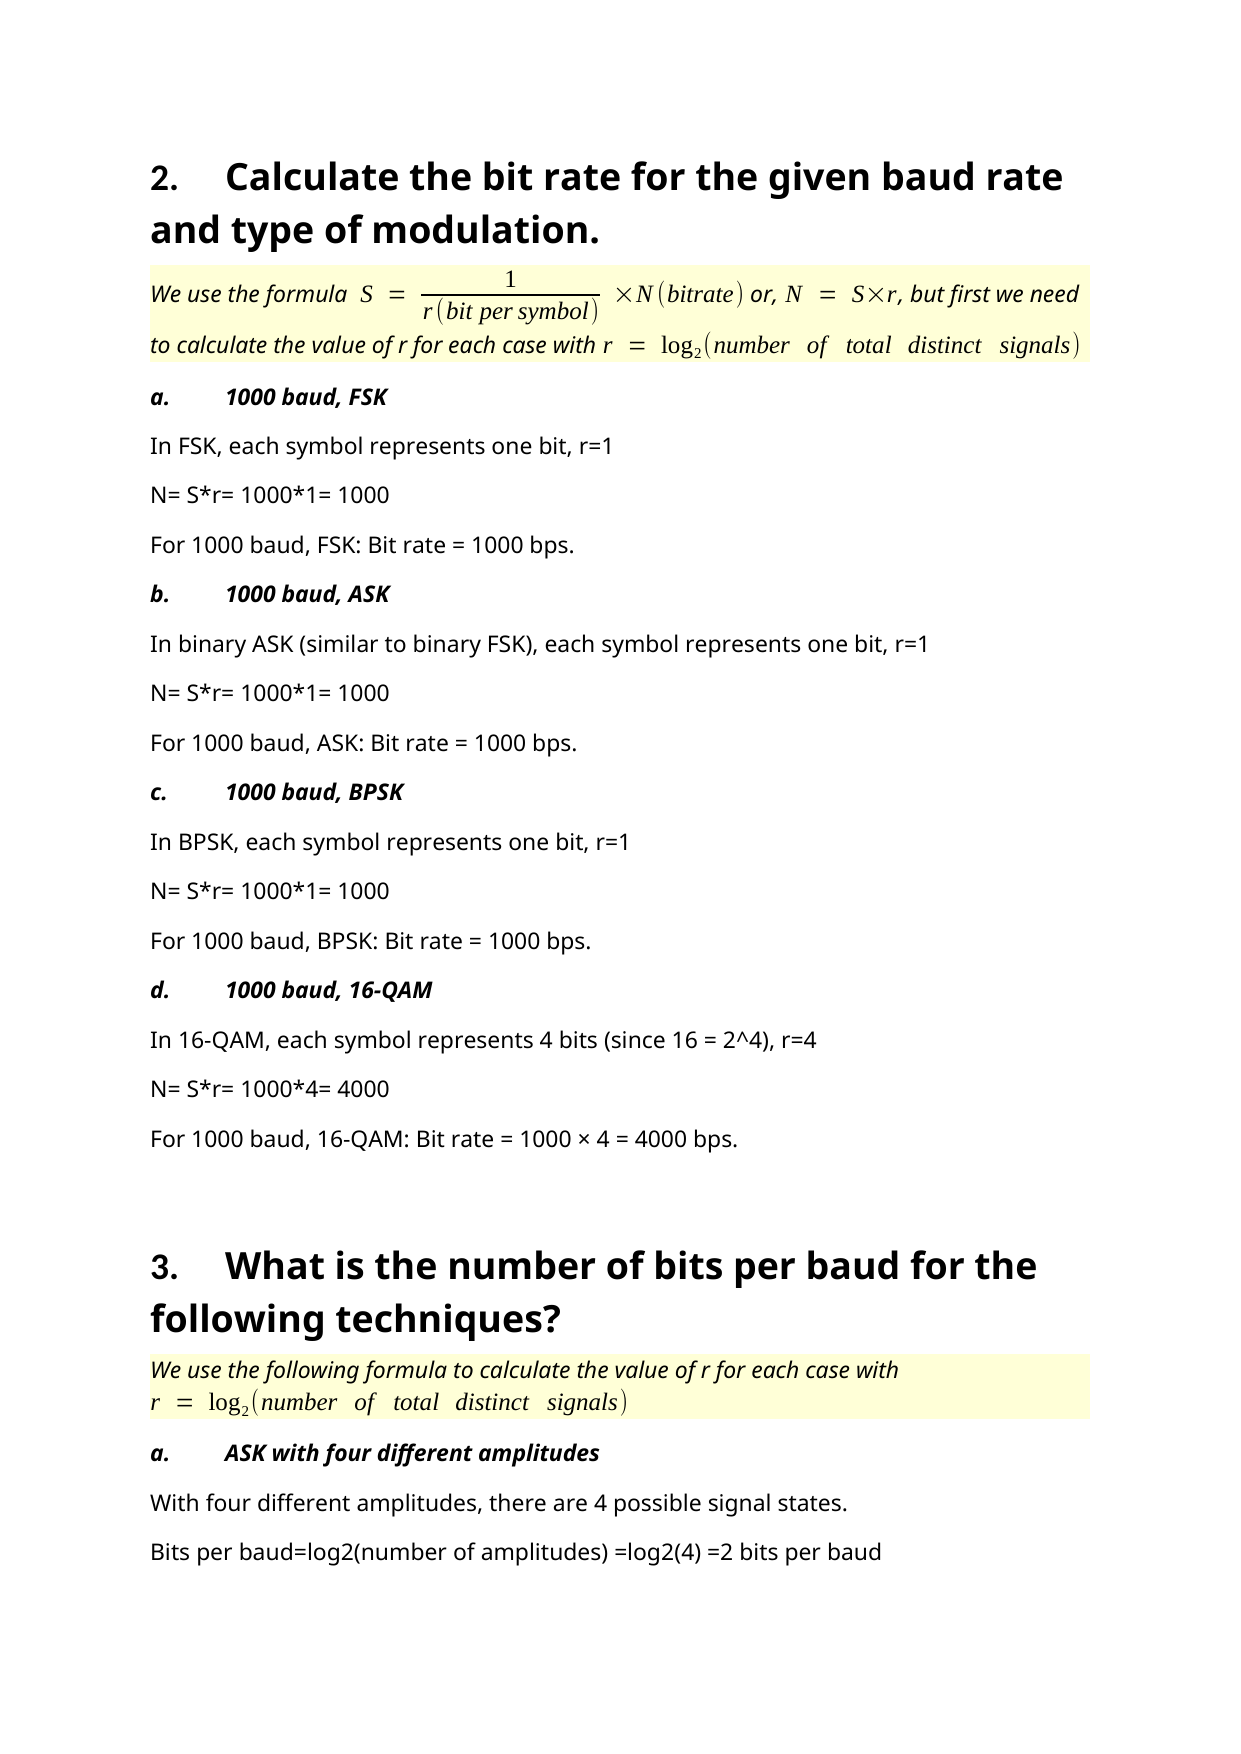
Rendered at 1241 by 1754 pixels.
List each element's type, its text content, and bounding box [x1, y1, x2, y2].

text N= S*r= 1000*1= 1000 [150, 677, 1090, 709]
text b. 1000 baud, ASK [150, 578, 1090, 610]
text For 1000 baud, FSK: Bit rate = 1000 bps. [150, 529, 1090, 560]
text a. ASK with four different amplitudes [150, 1437, 1090, 1469]
text For 1000 baud, BPSK: Bit rate = 1000 bps. [150, 925, 1090, 956]
text With four different amplitudes, there are 4 possible signal states. [150, 1487, 1090, 1518]
text N= S*r= 1000*1= 1000 [150, 479, 1090, 511]
text In 16-QAM, each symbol represents 4 bits (since 16 = 2^4), r=4 [150, 1024, 1090, 1055]
text We use the following formula to calculate the value of r for each case with [150, 1354, 1090, 1419]
text Bits per baud=log2​(number of amplitudes) =log2​(4) =2 bits per baud [150, 1536, 1090, 1568]
text In BPSK, each symbol represents one bit, r=1 [150, 826, 1090, 857]
text For 1000 baud, ASK: Bit rate = 1000 bps. [150, 727, 1090, 758]
text We use the formula or, , but first we need to calculate the value of r for each case with [150, 265, 1090, 362]
subtitle Calculate the bit rate for the given baud rate and type of modulation. [150, 150, 1090, 254]
text N= S*r= 1000*4= 4000 [150, 1073, 1090, 1104]
text N= S*r= 1000*1= 1000 [150, 875, 1090, 907]
text d. 1000 baud, 16-QAM [150, 974, 1090, 1006]
text In FSK, each symbol represents one bit, r=1 [150, 430, 1090, 461]
text a. 1000 baud, FSK [150, 381, 1090, 412]
text In binary ASK (similar to binary FSK), each symbol represents one bit, r=1 [150, 628, 1090, 659]
text c. 1000 baud, BPSK [150, 776, 1090, 808]
subtitle What is the number of bits per baud for the following techniques? [150, 1239, 1090, 1344]
text For 1000 baud, 16-QAM: Bit rate = 1000 × 4 = 4000 bps. [150, 1123, 1090, 1154]
